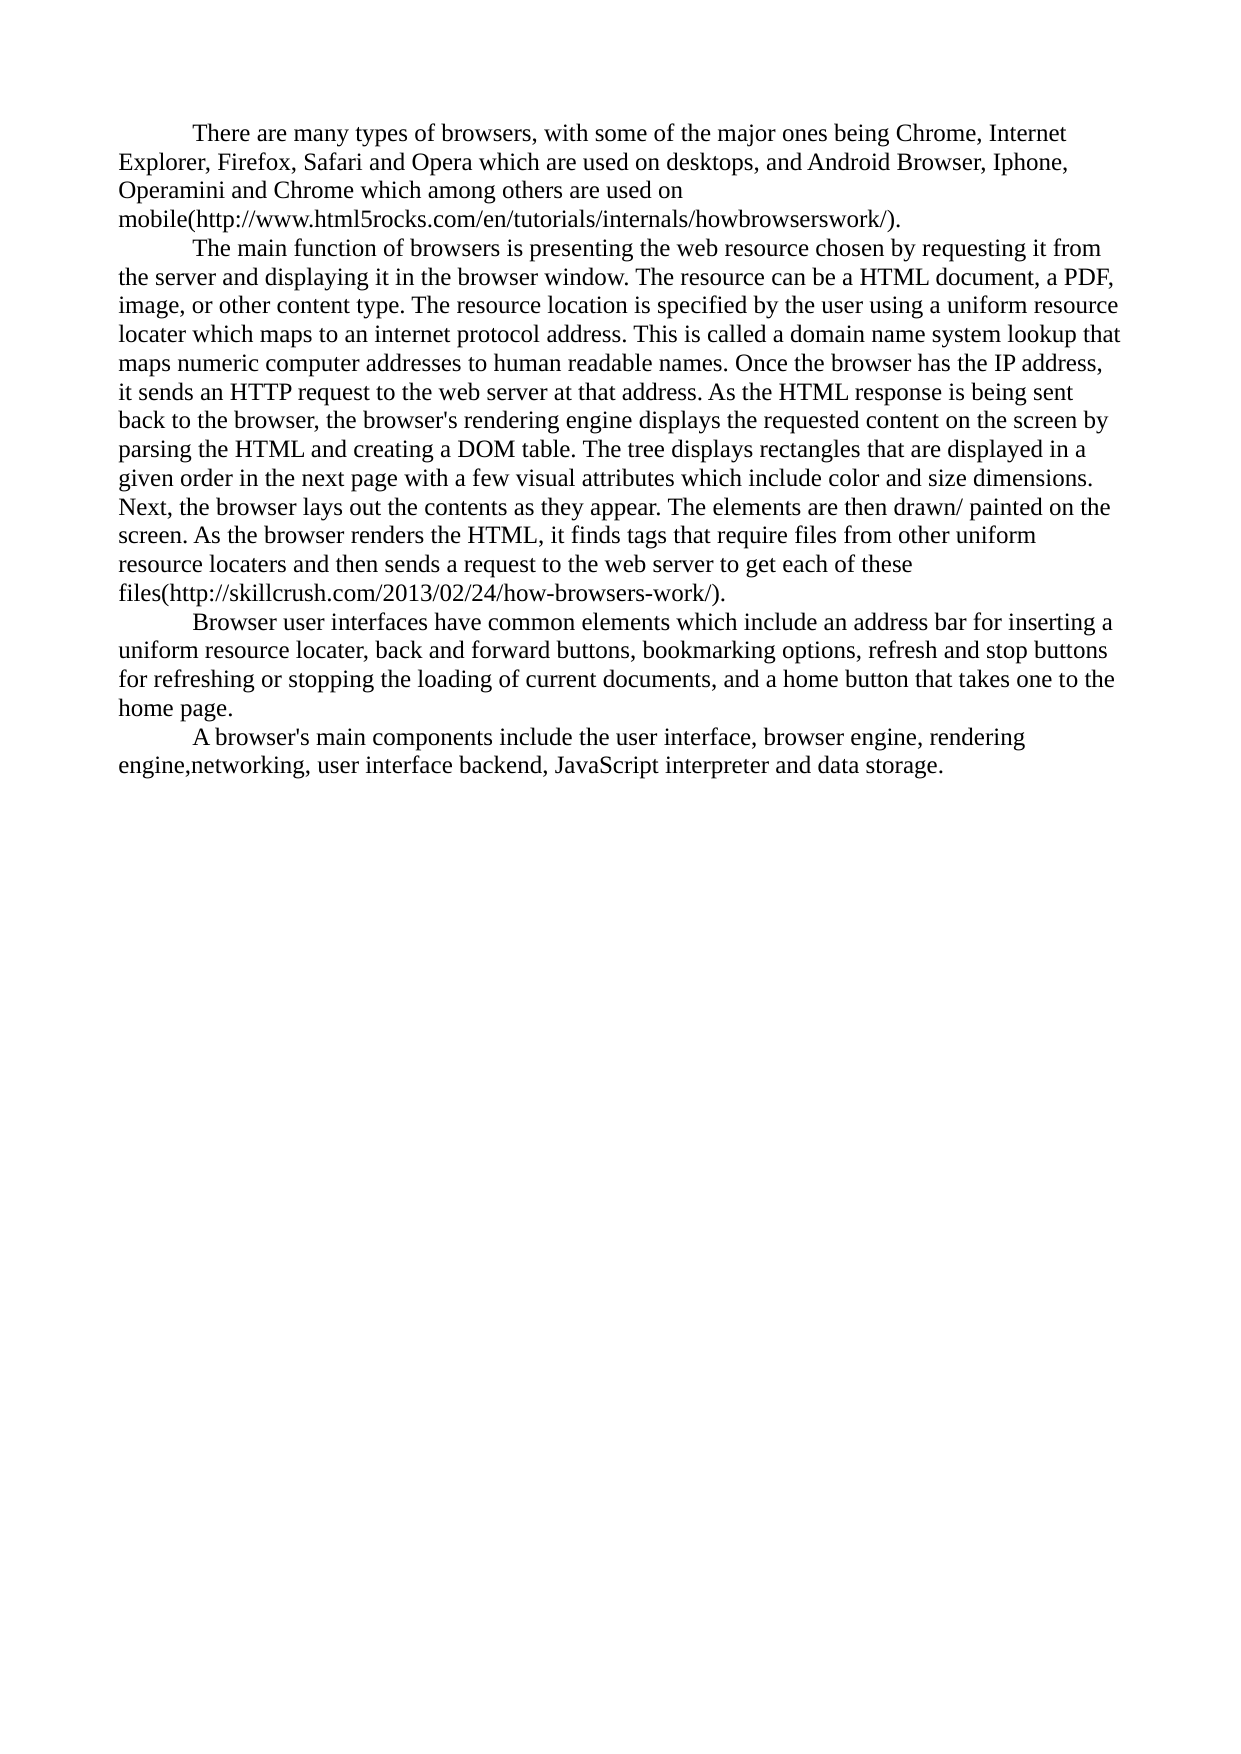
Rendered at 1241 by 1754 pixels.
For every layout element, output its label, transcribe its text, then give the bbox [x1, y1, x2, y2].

text There are many types of browsers, with some of the major ones being Chrome, Internet Explorer, Firefox, Safari and Opera which are used on desktops, and Android Browser, Iphone, Operamini and Chrome which among others are used on mobile(http://www.html5rocks.com/en/tutorials/internals/howbrowserswork/). [118, 118, 1122, 233]
text Browser user interfaces have common elements which include an address bar for inserting a uniform resource locater, back and forward buttons, bookmarking options, refresh and stop buttons for refreshing or stopping the loading of current documents, and a home button that takes one to the home page. [118, 607, 1122, 722]
text The main function of browsers is presenting the web resource chosen by requesting it from the server and displaying it in the browser window. The resource can be a HTML document, a PDF, image, or other content type. The resource location is specified by the user using a uniform resource locater which maps to an internet protocol address. This is called a domain name system lookup that maps numeric computer addresses to human readable names. Once the browser has the IP address, it sends an HTTP request to the web server at that address. As the HTML response is being sent back to the browser, the browser's rendering engine displays the requested content on the screen by parsing the HTML and creating a DOM table. The tree displays rectangles that are displayed in a given order in the next page with a few visual attributes which include color and size dimensions. Next, the browser lays out the contents as they appear. The elements are then drawn/ painted on the screen. As the browser renders the HTML, it finds tags that require files from other uniform resource locaters and then sends a request to the web server to get each of these files(http://skillcrush.com/2013/02/24/how-browsers-work/). [118, 233, 1122, 607]
text A browser's main components include the user interface, browser engine, rendering engine,networking, user interface backend, JavaScript interpreter and data storage. [118, 722, 1122, 779]
